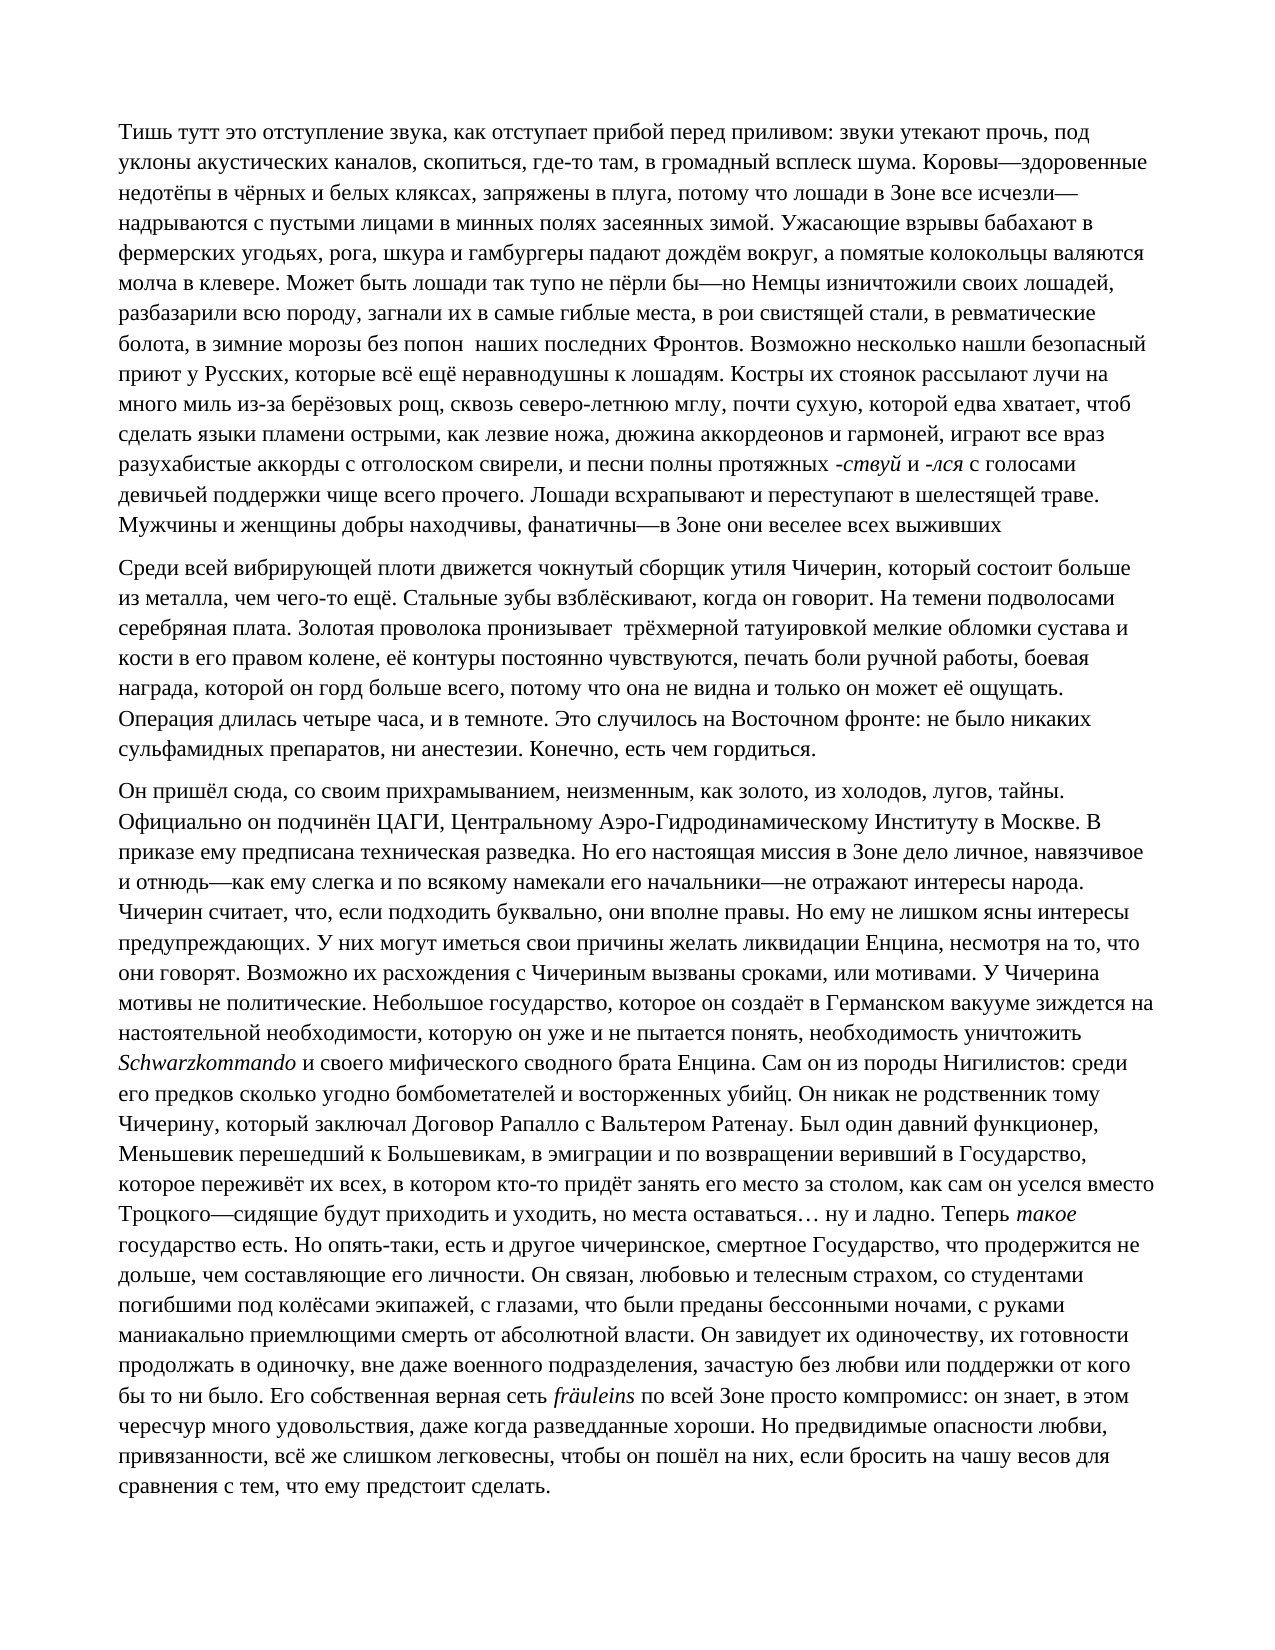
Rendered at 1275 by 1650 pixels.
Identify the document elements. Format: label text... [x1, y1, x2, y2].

text Он пришёл сюда, со своим прихрамыванием, неизменным, как золото, из холодов, лугов, тайны. Официально он подчинён ЦАГИ, Центральному Аэро-Гидродинамическому Институту в Москве. В приказе ему предписана техническая разведка. Но его настоящая миссия в Зоне дело личное, навязчивое и отнюдь—как ему слегка и по всякому намекали его начальники—не отражают интересы народа. Чичерин считает, что, если подходить буквально, они вполне правы. Но ему не лишком ясны интересы предупреждающих. У них могут иметься свои причины желать ликвидации Енцина, несмотря на то, что они говорят. Возможно их расхождения с Чичериным вызваны сроками, или мотивами. У Чичерина мотивы не политические. Небольшое государство, которое он создаёт в Германском вакууме зиждется на настоятельной необходимости, которую он уже и не пытается понять, необходимость уничтожить Schwarzkommando и своего мифического сводного брата Енцина. Сам он из породы Нигилистов: среди его предков сколько угодно бомбометателей и восторженных убийц. Он никак не родственник тому Чичерину, который заключал Договор Рапалло с Вальтером Ратенау. Был один давний функционер, Меньшевик перешедший к Большевикам, в эмиграции и по возвращении веривший в Государство, которое переживёт их всех, в котором кто-то придёт занять его место за столом, как сам он уселся вместо Троцкого—сидящие будут приходить и уходить, но места оставаться… ну и ладно. Теперь такое государство есть. Но опять-таки, есть и другое чичеринское, смертное Государство, что продержится не дольше, чем составляющие его личности. Он связан, любовью и телесным страхом, со студентами погибшими под колёсами экипажей, с глазами, что были преданы бессонными ночами, с руками маниакально приемлющими смерть от абсолютной власти. Он завидует их одиночеству, их готовности продолжать в одиночку, вне даже военного подразделения, зачастую без любви или поддержки от кого бы то ни было. Его собственная верная сеть fräuleins по всей Зоне просто компромисс: он знает, в этом чересчур много удовольствия, даже когда разведданные хороши. Но предвидимые опасности любви, привязанности, всё же слишком легковесны, чтобы он пошёл на них, если бросить на чашу весов для сравнения с тем, что ему предстоит сделать. [118, 777, 1157, 1499]
text Среди всей вибрирующей плоти движется чокнутый сборщик утиля Чичерин, который состоит больше из металла, чем чего-то ещё. Стальные зубы взблёскивают, когда он говорит. На темени подволосами серебряная плата. Золотая проволока пронизывает трёхмерной татуировкой мелкие обломки сустава и кости в его правом колене, её контуры постоянно чувствуются, печать боли ручной работы, боевая награда, которой он горд больше всего, потому что она не видна и только он может её ощущать. Операция длилась четыре часа, и в темноте. Это случилось на Восточном фронте: не было никаких сульфамидных препаратов, ни анестезии. Конечно, есть чем гордиться. [118, 553, 1157, 761]
text Тишь тутт это отступление звука, как отступает прибой перед приливом: звуки утекают прочь, под уклоны акустических каналов, скопиться, где-то там, в громадный всплеск шума. Коровы—здоровенные недотёпы в чёрных и белых кляксах, запряжены в плуга, потому что лошади в Зоне все исчезли—надрываются с пустыми лицами в минных полях засеянных зимой. Ужасающие взрывы бабахают в фермерских угодьях, рога, шкура и гамбургеры падают дождём вокруг, а помятые колокольцы валяются молча в клевере. Может быть лошади так тупо не пёрли бы—но Немцы изничтожили своих лошадей, разбазарили всю породу, загнали их в самые гиблые места, в рои свистящей стали, в ревматические болота, в зимние морозы без попон наших последних Фронтов. Возможно несколько нашли безопасный приют у Русских, которые всё ещё неравнодушны к лошадям. Костры их стоянок рассылают лучи на много миль из-за берёзовых рощ, сквозь северо-летнюю мглу, почти сухую, которой едва хватает, чтоб сделать языки пламени острыми, как лезвие ножа, дюжина аккордеонов и гармоней, играют все враз разухабистые аккорды с отголоском свирели, и песни полны протяжных -ствуй и -лся с голосами девичьей поддержки чище всего прочего. Лошади всхрапывают и переступают в шелестящей траве. Мужчины и женщины добры находчивы, фанатичны—в Зоне они веселее всех выживших [118, 118, 1157, 537]
